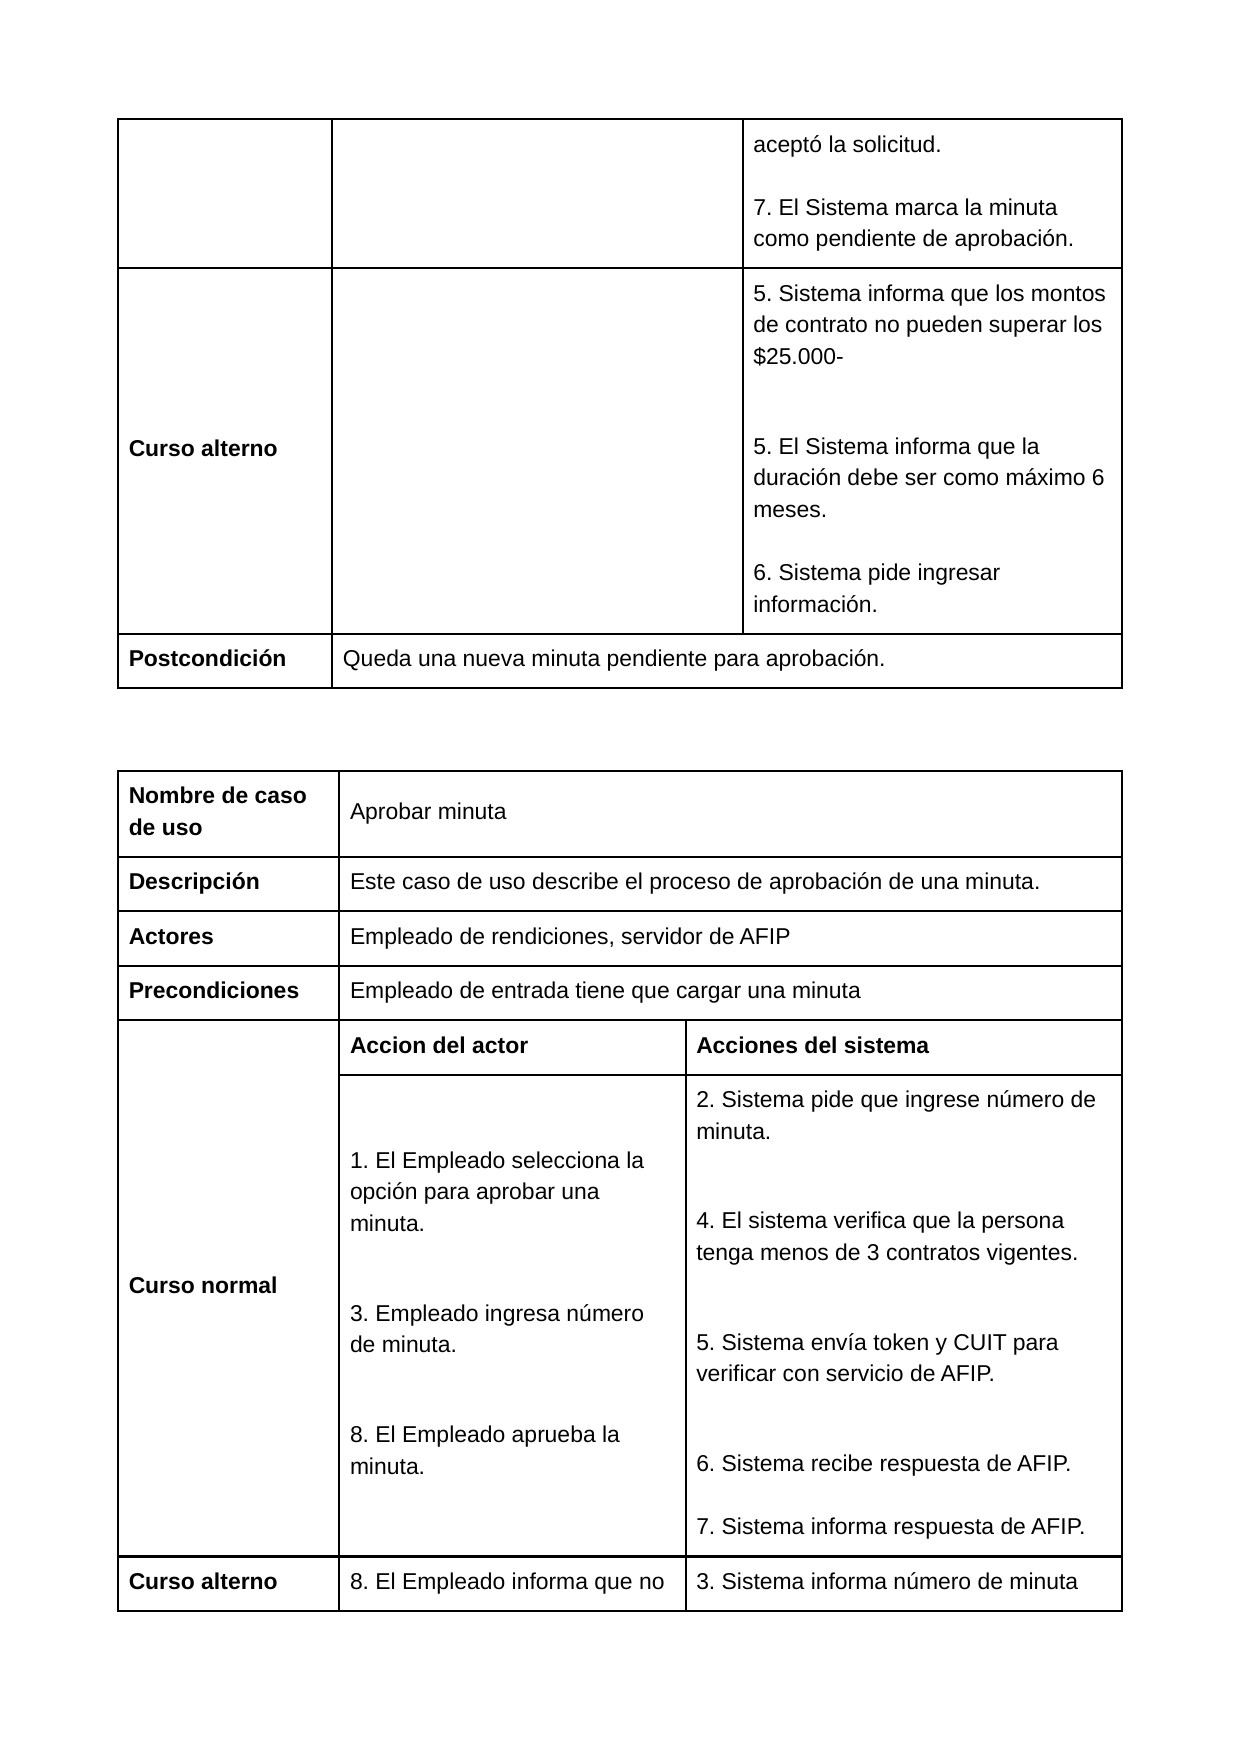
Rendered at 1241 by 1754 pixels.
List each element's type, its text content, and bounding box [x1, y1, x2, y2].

table_cell Postcondición [119, 635, 331, 687]
table_cell Este caso de uso describe el proceso de aprobación de una minuta. [340, 858, 1121, 910]
table_cell Descripción [119, 858, 338, 910]
table_cell Actores [119, 912, 338, 965]
table_cell 2. Sistema pide que ingrese número de minuta. 4. El sistema verifica que la persona tenga menos de 3 contratos vigentes. 5. Sistema envía token y CUIT para verificar con servicio de AFIP. 6. Sistema recibe respuesta de AFIP. 7. Sistema informa respuesta de AFIP. [687, 1076, 1121, 1555]
table_cell [333, 120, 742, 267]
table_cell Precondiciones [119, 967, 338, 1019]
table_cell 5. Sistema informa que los montos de contrato no pueden superar los $25.000- 5. El Sistema informa que la duración debe ser como máximo 6 meses. 6. Sistema pide ingresar información. [744, 269, 1121, 632]
table_cell Curso alterno [119, 1558, 338, 1610]
table_cell Empleado de entrada tiene que cargar una minuta [340, 967, 1121, 1019]
table_cell Acciones del sistema [687, 1021, 1121, 1074]
table_header Nombre de caso de uso [119, 772, 338, 856]
table_cell 8. El Empleado informa que no [340, 1558, 685, 1610]
table_cell Empleado de rendiciones, servidor de AFIP [340, 912, 1121, 965]
table_cell [333, 269, 742, 632]
table_cell Curso alterno [119, 269, 331, 632]
table_cell Queda una nueva minuta pendiente para aprobación. [333, 635, 1121, 687]
table_cell 3. Sistema informa número de minuta [687, 1558, 1121, 1610]
table_cell 1. El Empleado selecciona la opción para aprobar una minuta. 3. Empleado ingresa número de minuta. 8. El Empleado aprueba la minuta. [340, 1076, 685, 1555]
table_cell aceptó la solicitud. 7. El Sistema marca la minuta como pendiente de aprobación. [744, 120, 1121, 267]
table_cell Accion del actor [340, 1021, 685, 1074]
table_header Aprobar minuta [340, 772, 1121, 856]
table_cell Curso normal [119, 1021, 338, 1555]
